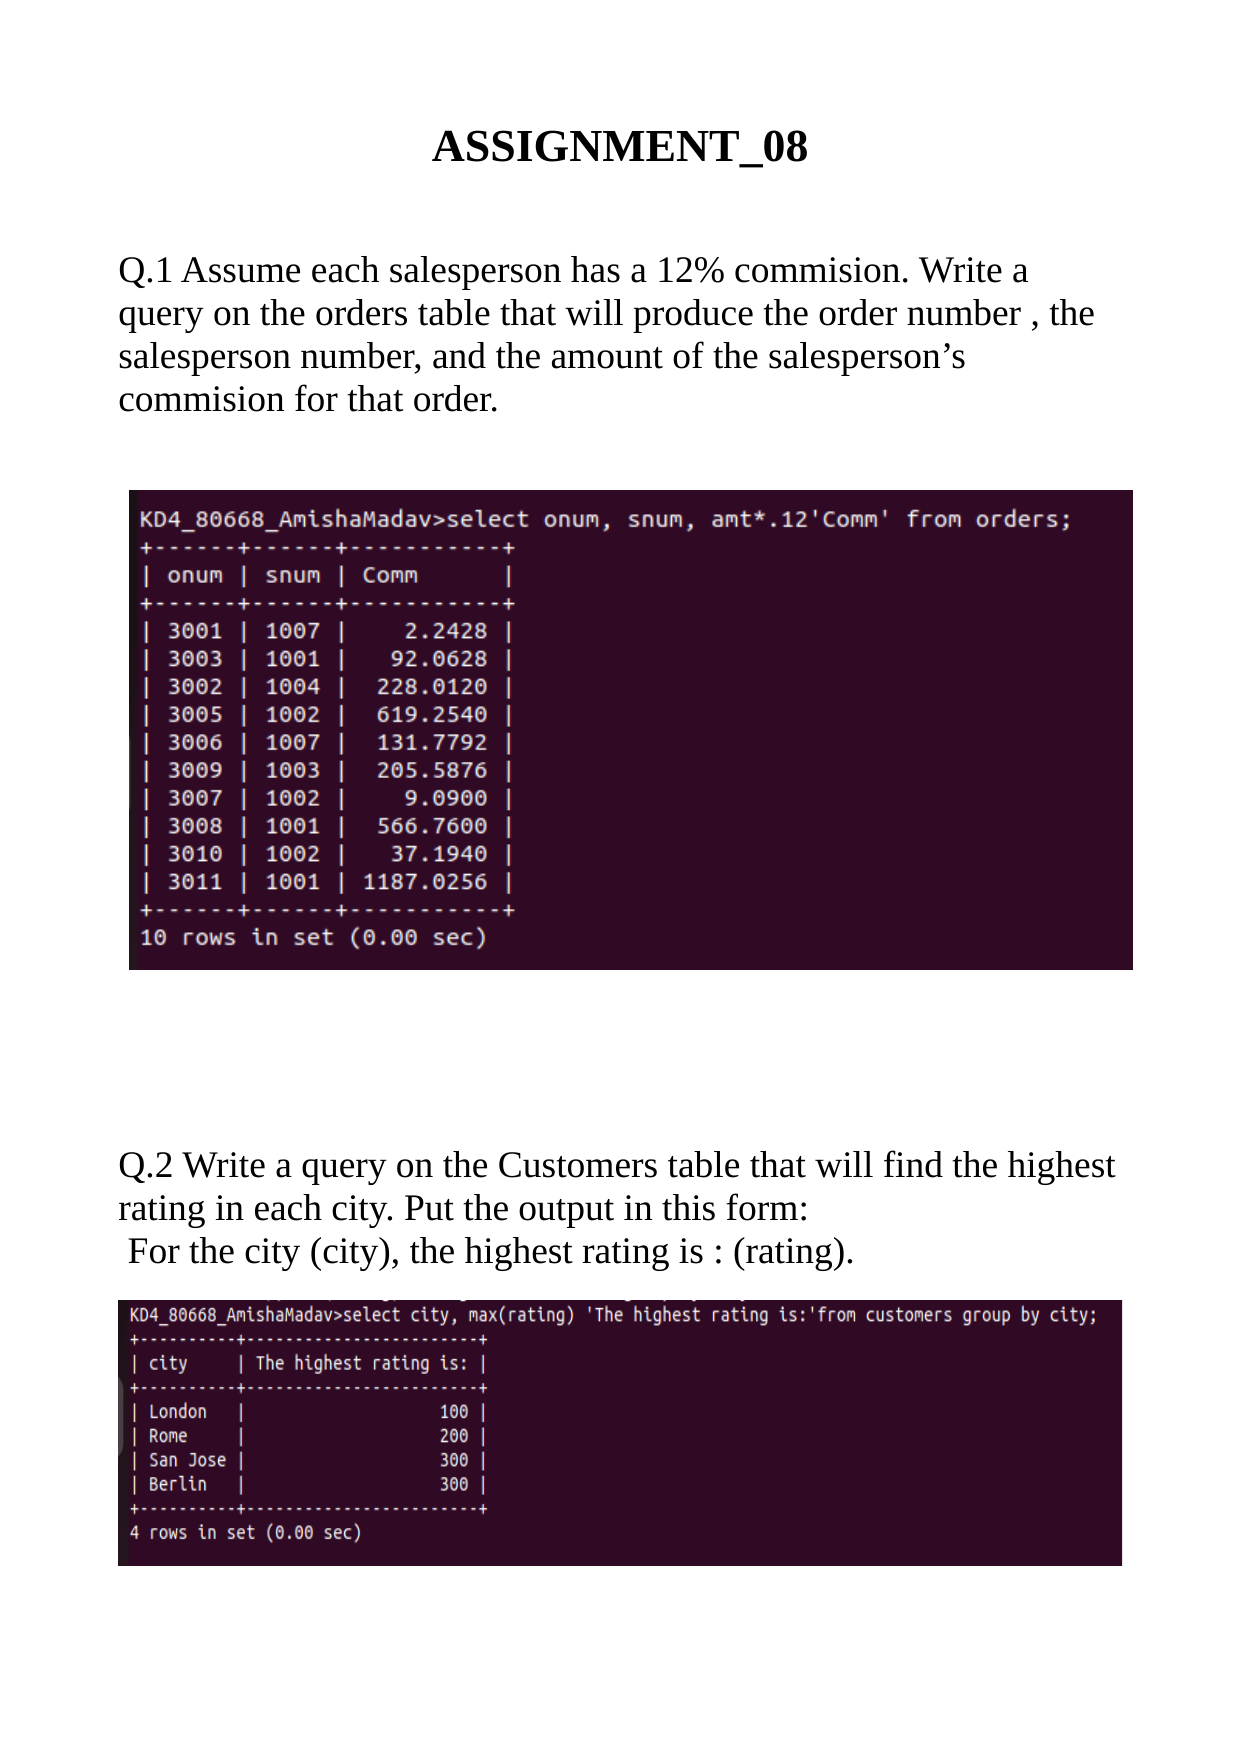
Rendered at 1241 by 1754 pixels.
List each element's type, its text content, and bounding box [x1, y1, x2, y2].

text For the city (city), the highest rating is : (rating). [118, 1228, 1122, 1300]
text Q.1 Assume each salesperson has a 12% commision. Write a query on the orders table that will produce the order number , the salesperson number, and the amount of the salesperson’s commision for that order. [118, 247, 1122, 420]
text [118, 1566, 1122, 1609]
picture [129, 490, 1133, 970]
picture [118, 1300, 1123, 1566]
text ASSIGNMENT_08 [118, 118, 1122, 171]
text Q.2 Write a query on the Customers table that will find the highest rating in each city. Put the output in this form: [118, 1142, 1122, 1228]
